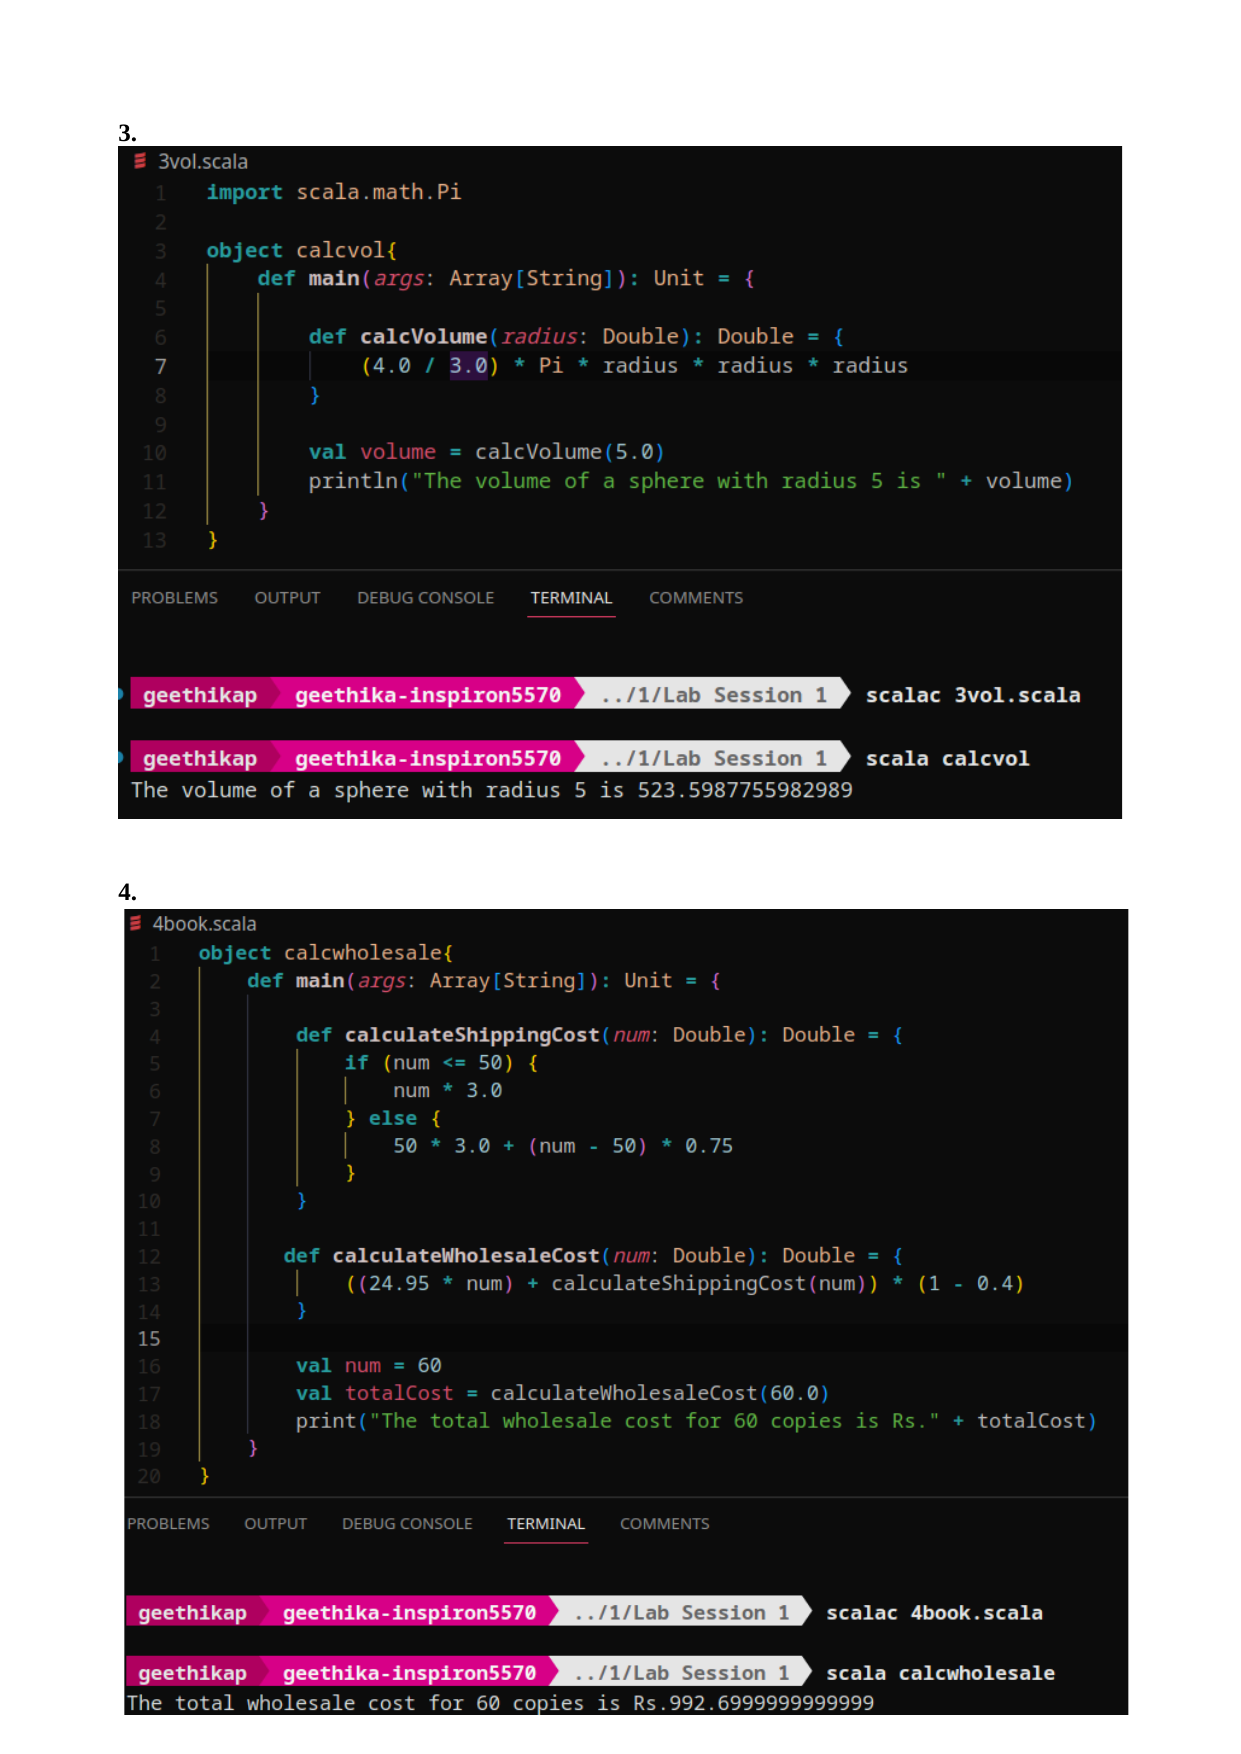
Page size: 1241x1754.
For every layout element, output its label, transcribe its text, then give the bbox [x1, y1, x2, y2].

text 4. [118, 877, 1122, 905]
text 3. [118, 118, 1122, 146]
picture [124, 909, 1129, 1715]
picture [118, 146, 1123, 819]
